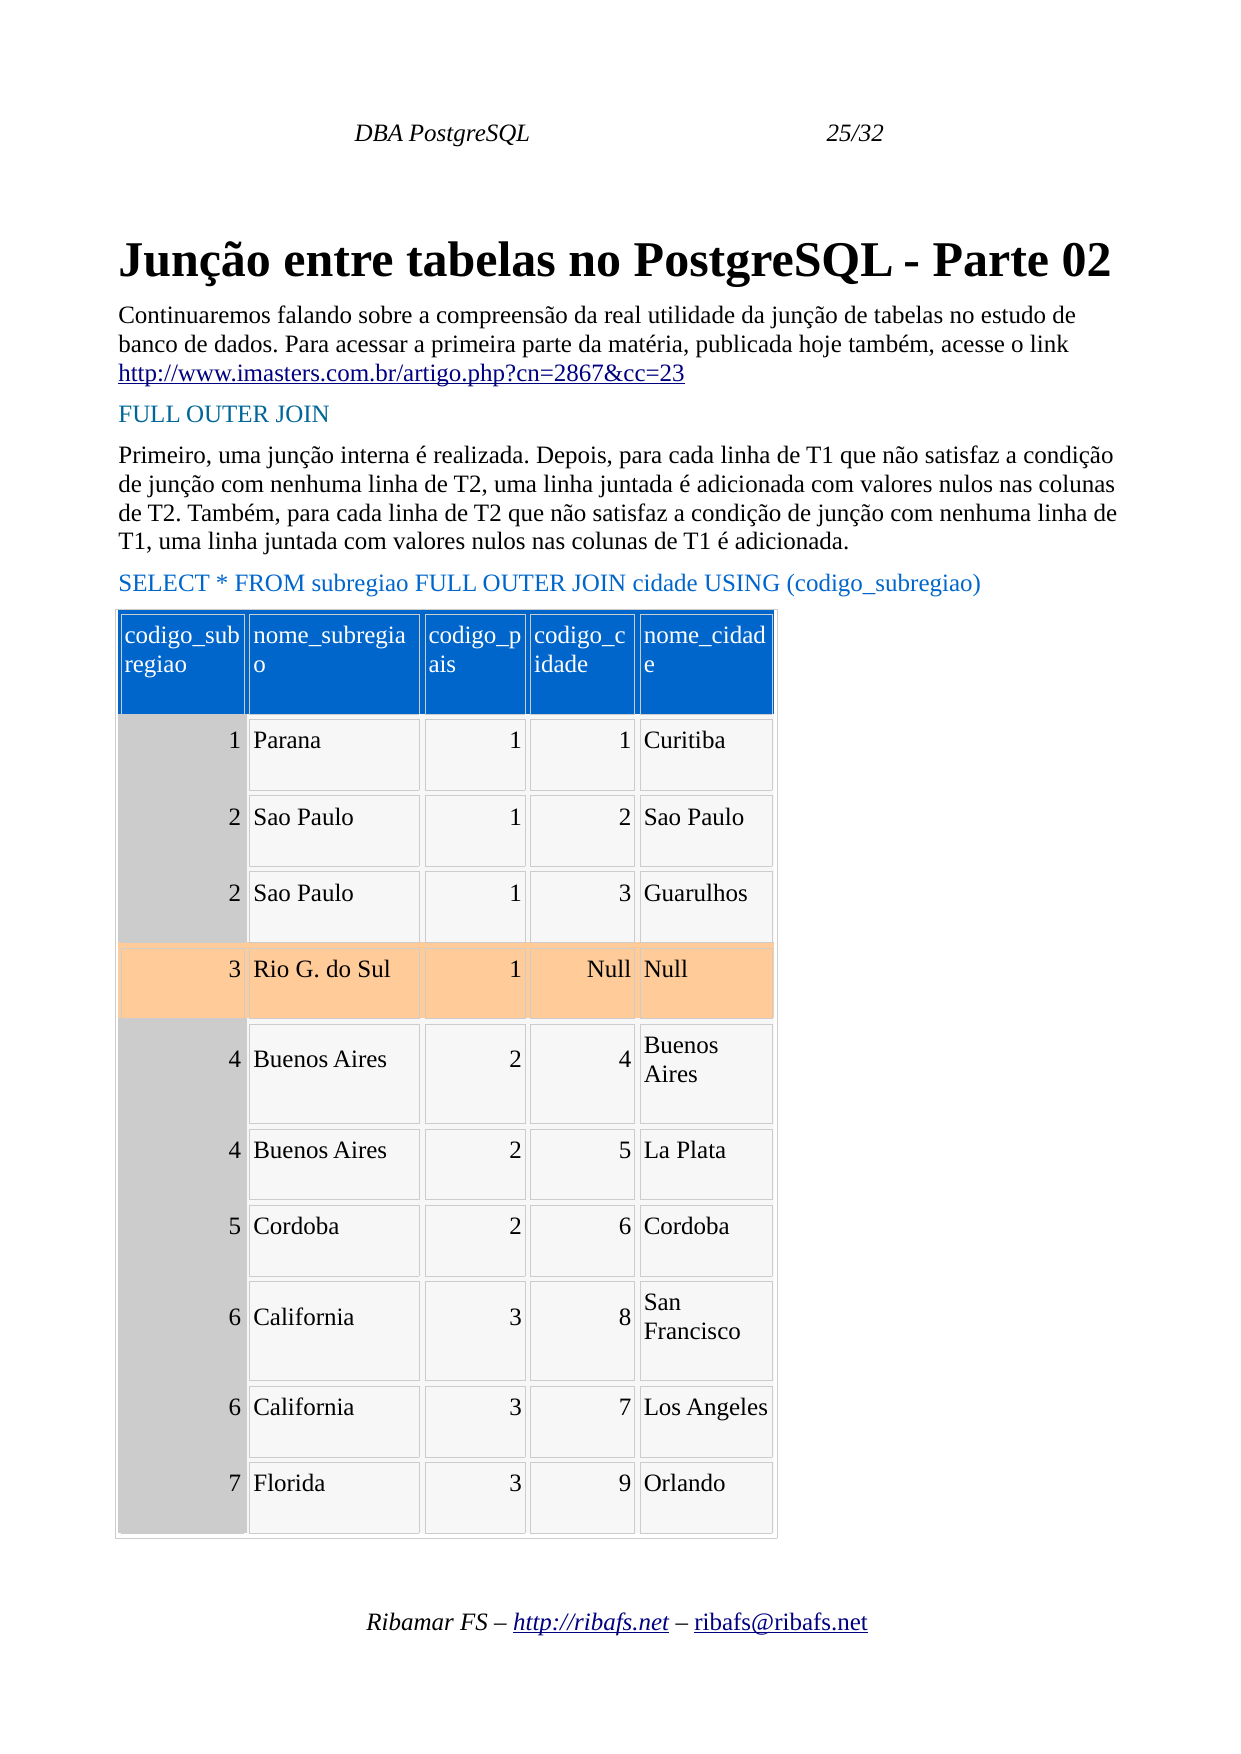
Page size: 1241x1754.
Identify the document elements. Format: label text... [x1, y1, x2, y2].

table_cell Guarulhos [637, 866, 774, 942]
table_header nome_subregiao [247, 610, 422, 714]
table_cell 1 [422, 714, 528, 790]
table_cell 3 [422, 1380, 528, 1457]
table_cell 2 [422, 1018, 528, 1123]
table_cell 3 [118, 942, 247, 1018]
table_cell 6 [118, 1276, 247, 1380]
text SELECT * FROM subregiao FULL OUTER JOIN cidade USING (codigo_subregiao) [118, 568, 1122, 596]
table_cell 1 [422, 942, 528, 1018]
table_cell Cordoba [637, 1199, 774, 1276]
text FULL OUTER JOIN [118, 399, 1122, 428]
table_header codigo_subregiao [118, 610, 247, 714]
table_cell Buenos Aires [247, 1123, 422, 1199]
table_cell 3 [422, 1457, 528, 1533]
table_cell 7 [118, 1457, 247, 1533]
table_cell 2 [118, 790, 247, 866]
table_cell Buenos Aires [247, 1018, 422, 1123]
table_cell 2 [528, 790, 637, 866]
table_cell Orlando [637, 1457, 774, 1533]
table_cell 1 [118, 714, 247, 790]
table_cell Los Angeles [637, 1380, 774, 1457]
table_cell Buenos Aires [637, 1018, 774, 1123]
subtitle Junção entre tabelas no PostgreSQL - Parte 02 [118, 230, 1122, 288]
table_cell 3 [422, 1276, 528, 1380]
table_cell Florida [247, 1457, 422, 1533]
table_cell Curitiba [637, 714, 774, 790]
table_cell 4 [118, 1123, 247, 1199]
text Primeiro, uma junção interna é realizada. Depois, para cada linha de T1 que não satisfaz a condição de junção com nenhuma linha de T2, uma linha juntada é adicionada com valores nulos nas colunas de T2. Também, para cada linha de T2 que não satisfaz a condição de junção com nenhuma linha de T1, uma linha juntada com valores nulos nas colunas de T1 é adicionada. [118, 440, 1122, 555]
table_cell Sao Paulo [247, 790, 422, 866]
table_cell 1 [528, 714, 637, 790]
table_cell 4 [528, 1018, 637, 1123]
table_cell Cordoba [247, 1199, 422, 1276]
table_cell 4 [118, 1018, 247, 1123]
table_cell 2 [422, 1123, 528, 1199]
table_cell California [247, 1276, 422, 1380]
table_cell 2 [422, 1199, 528, 1276]
table_cell 1 [422, 790, 528, 866]
table_cell 9 [528, 1457, 637, 1533]
table_cell 8 [528, 1276, 637, 1380]
table_cell 7 [528, 1380, 637, 1457]
table_cell 5 [528, 1123, 637, 1199]
table_header nome_cidade [637, 610, 774, 714]
table_cell Rio G. do Sul [247, 942, 422, 1018]
text Continuaremos falando sobre a compreensão da real utilidade da junção de tabelas no estudo de banco de dados. Para acessar a primeira parte da matéria, publicada hoje também, acesse o link http://www.imasters.com.br/artigo.php?cn=2867&cc=23 [118, 300, 1122, 386]
table_header codigo_pais [422, 610, 528, 714]
table_cell 2 [118, 866, 247, 942]
table_cell 6 [528, 1199, 637, 1276]
table_cell Null [528, 942, 637, 1018]
table_cell Parana [247, 714, 422, 790]
table_cell 6 [118, 1380, 247, 1457]
table_cell Sao Paulo [637, 790, 774, 866]
table_cell Null [637, 942, 774, 1018]
table_cell 1 [422, 866, 528, 942]
table_cell San Francisco [637, 1276, 774, 1380]
table_cell La Plata [637, 1123, 774, 1199]
table_cell California [247, 1380, 422, 1457]
table_header codigo_cidade [528, 610, 637, 714]
table_cell 3 [528, 866, 637, 942]
table_cell 5 [118, 1199, 247, 1276]
table_cell Sao Paulo [247, 866, 422, 942]
